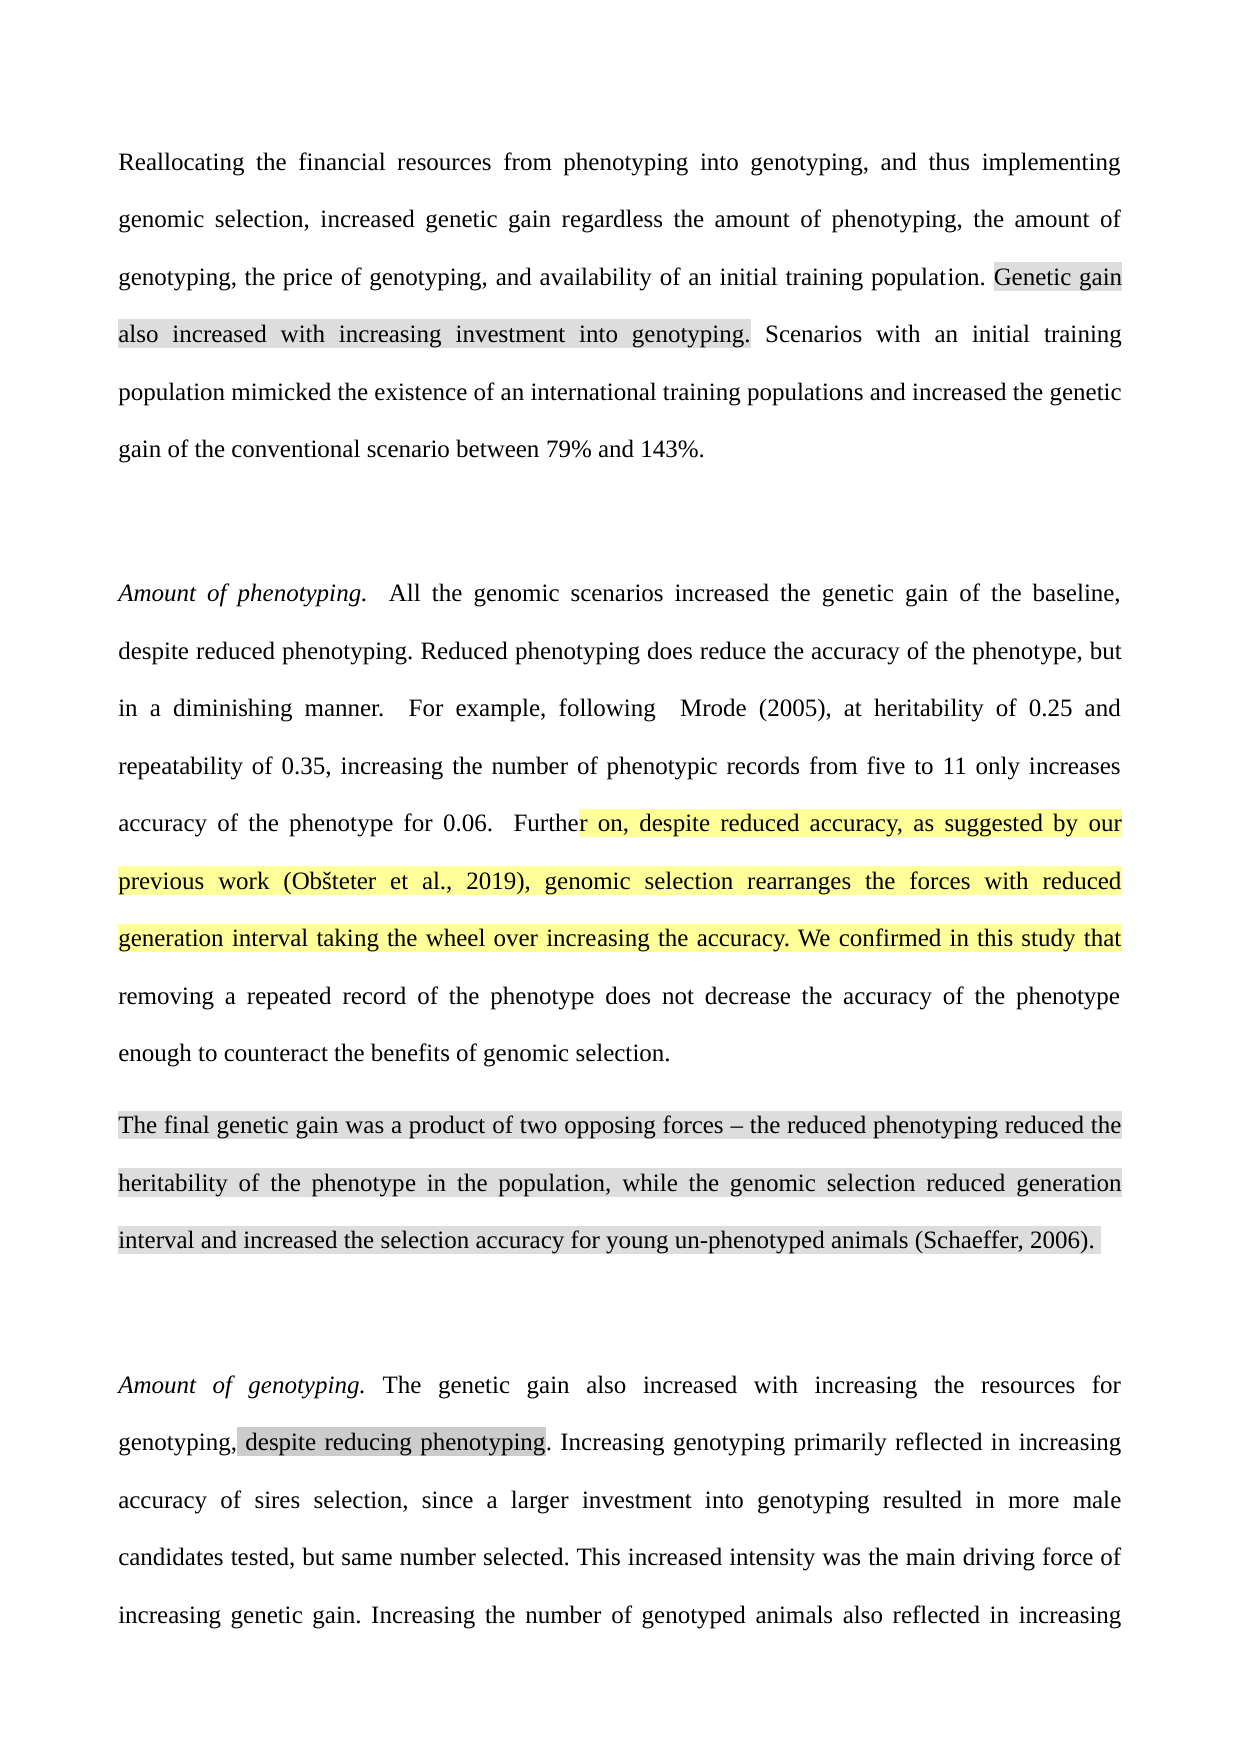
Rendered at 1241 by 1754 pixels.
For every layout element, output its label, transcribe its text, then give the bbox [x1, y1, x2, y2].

text Amount of genotyping. The genetic gain also increased with increasing the resources for genotyping, despite reducing phenotyping. Increasing genotyping primarily reflected in increasing accuracy of sires selection, since a larger investment into genotyping resulted in more male candidates tested, but same number selected. This increased intensity was the main driving force of increasing genetic gain. Increasing the number of genotyped animals also reflected in increasing [118, 1370, 1122, 1628]
text Reallocating the financial resources from phenotyping into genotyping, and thus implementing genomic selection, increased genetic gain regardless the amount of phenotyping, the amount of genotyping, the price of genotyping, and availability of an initial training population. Genetic gain also increased with increasing investment into genotyping. Scenarios with an initial training population mimicked the existence of an international training populations and increased the genetic gain of the conventional scenario between 79% and 143%. [118, 147, 1122, 463]
text Amount of phenotyping. All the genomic scenarios increased the genetic gain of the baseline, despite reduced phenotyping. Reduced phenotyping does reduce the accuracy of the phenotype, but in a diminishing manner. For example, following Mrode (2005), at heritability of 0.25 and repeatability of 0.35, increasing the number of phenotypic records from five to 11 only increases accuracy of the phenotype for 0.06. Further on, despite reduced accuracy, as suggested by our previous work (Obšteter et al., 2019), genomic selection rearranges the forces with reduced generation interval taking the wheel over increasing the accuracy. We confirmed in this study that removing a repeated record of the phenotype does not decrease the accuracy of the phenotype enough to counteract the benefits of genomic selection. [118, 578, 1122, 1067]
text The final genetic gain was a product of two opposing forces – the reduced phenotyping reduced the heritability of the phenotype in the population, while the genomic selection reduced generation interval and increased the selection accuracy for young un-phenotyped animals (Schaeffer, 2006). [118, 1111, 1122, 1254]
